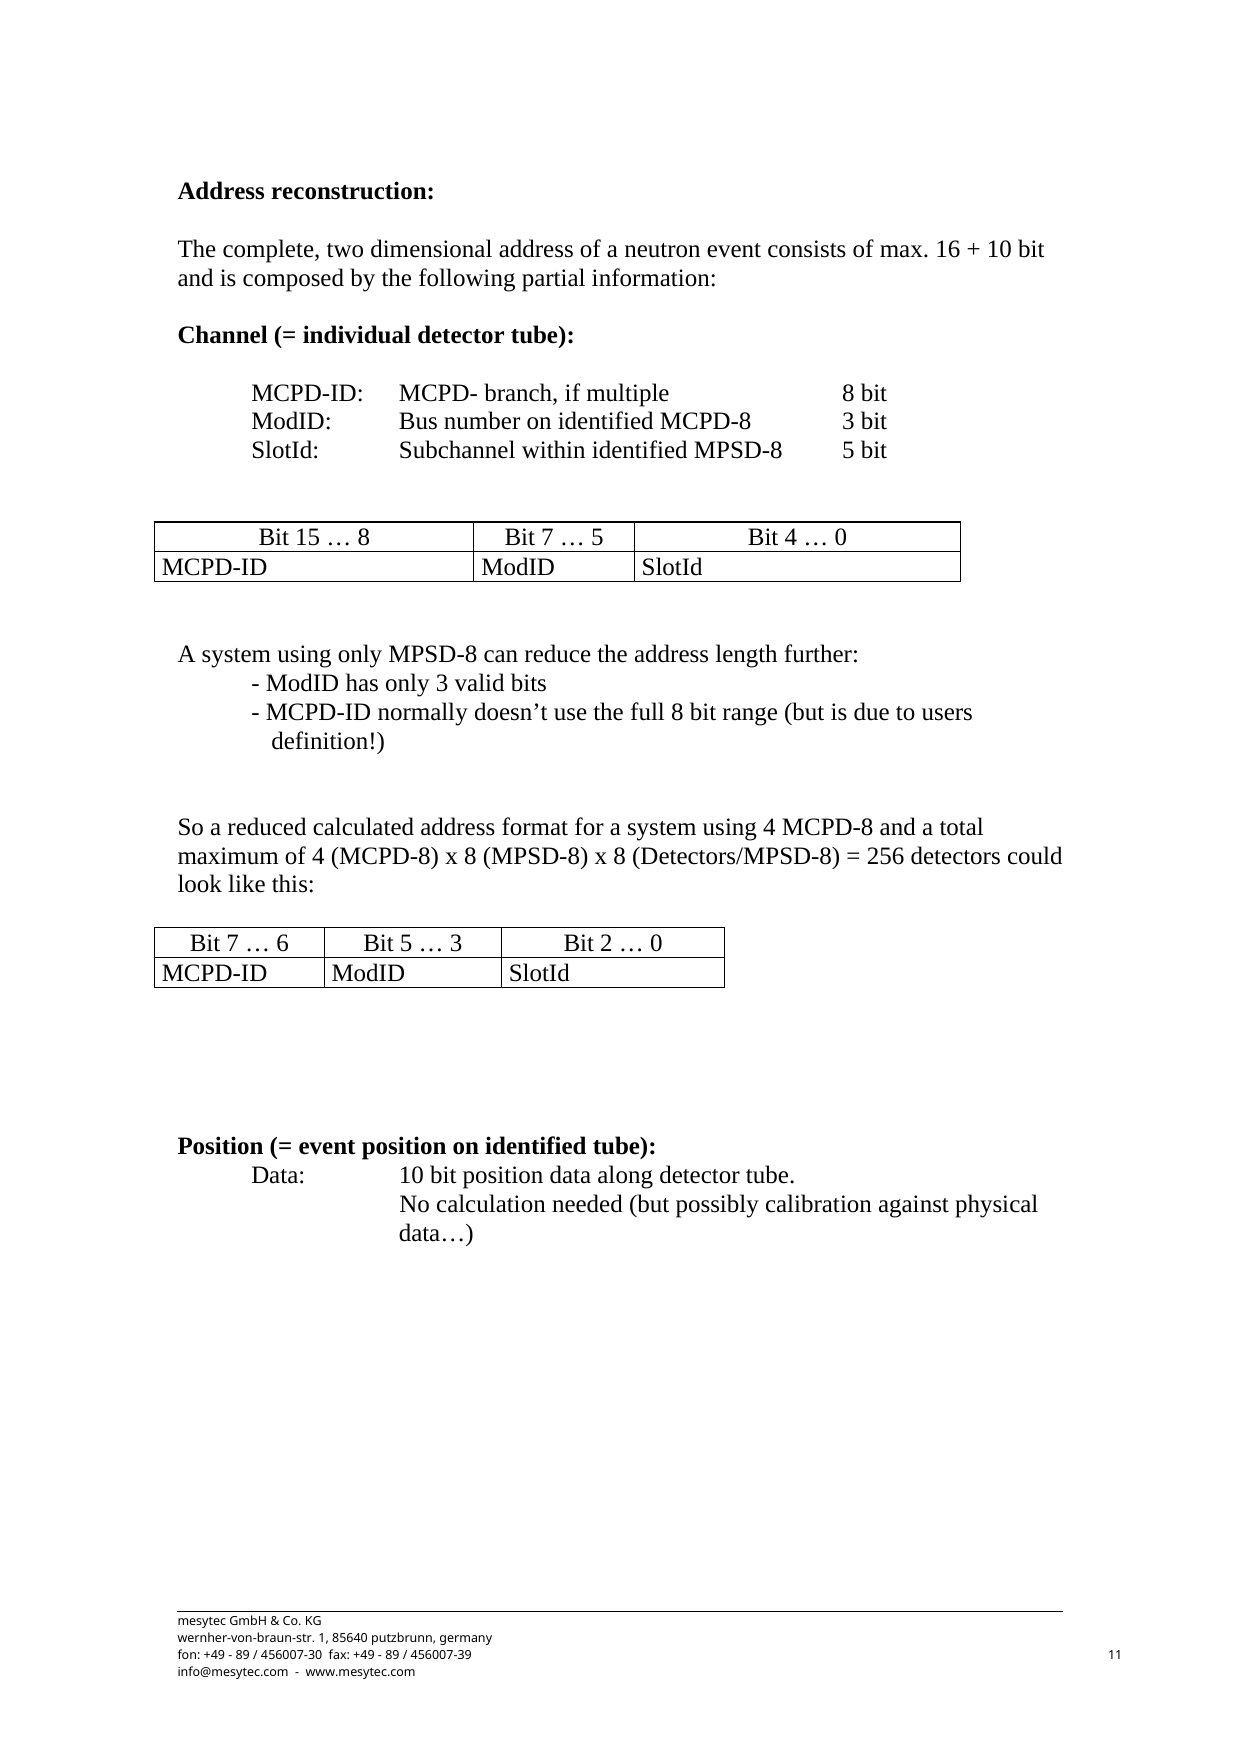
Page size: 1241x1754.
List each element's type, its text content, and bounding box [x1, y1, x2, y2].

text So a reduced calculated address format for a system using 4 MCPD-8 and a total maximum of 4 (MCPD-8) x 8 (MPSD-8) x 8 (Detectors/MPSD-8) = 256 detectors could look like this: [177, 812, 1063, 898]
table_header Bit 15 … 8 [155, 523, 473, 551]
table_cell ModID [325, 958, 501, 987]
text No calculation needed (but possibly calibration against physical data…) [398, 1189, 1063, 1246]
text Channel (= individual detector tube): [177, 320, 1063, 349]
subtitle Address reconstruction: [177, 176, 1063, 205]
text - MCPD-ID normally doesn’t use the full 8 bit range (but is due to users [251, 697, 1063, 726]
table_cell SlotId [635, 552, 960, 581]
text The complete, two dimensional address of a neutron event consists of max. 16 + 10 bit and is composed by the following partial information: [177, 234, 1063, 291]
text definition!) [177, 726, 1063, 754]
table_header Bit 7 … 5 [474, 523, 634, 551]
text MCPD-ID: MCPD- branch, if multiple 8 bit [177, 378, 1063, 406]
table_cell SlotId [502, 958, 724, 987]
table_header Bit 5 … 3 [325, 928, 501, 957]
text Position (= event position on identified tube): [177, 1131, 1063, 1160]
table_header Bit 2 … 0 [502, 928, 724, 957]
text - ModID has only 3 valid bits [177, 668, 1063, 697]
text Data: 10 bit position data along detector tube. [177, 1160, 1063, 1189]
text ModID: Bus number on identified MCPD-8 3 bit [177, 406, 1063, 435]
table_header Bit 7 … 6 [155, 928, 324, 957]
table_cell ModID [474, 552, 634, 581]
text A system using only MPSD-8 can reduce the address length further: [177, 639, 1063, 668]
table_cell MCPD-ID [155, 552, 473, 581]
table_header Bit 4 … 0 [635, 523, 960, 551]
table_cell MCPD-ID [155, 958, 324, 987]
text SlotId: Subchannel within identified MPSD-8 5 bit [177, 435, 1063, 464]
